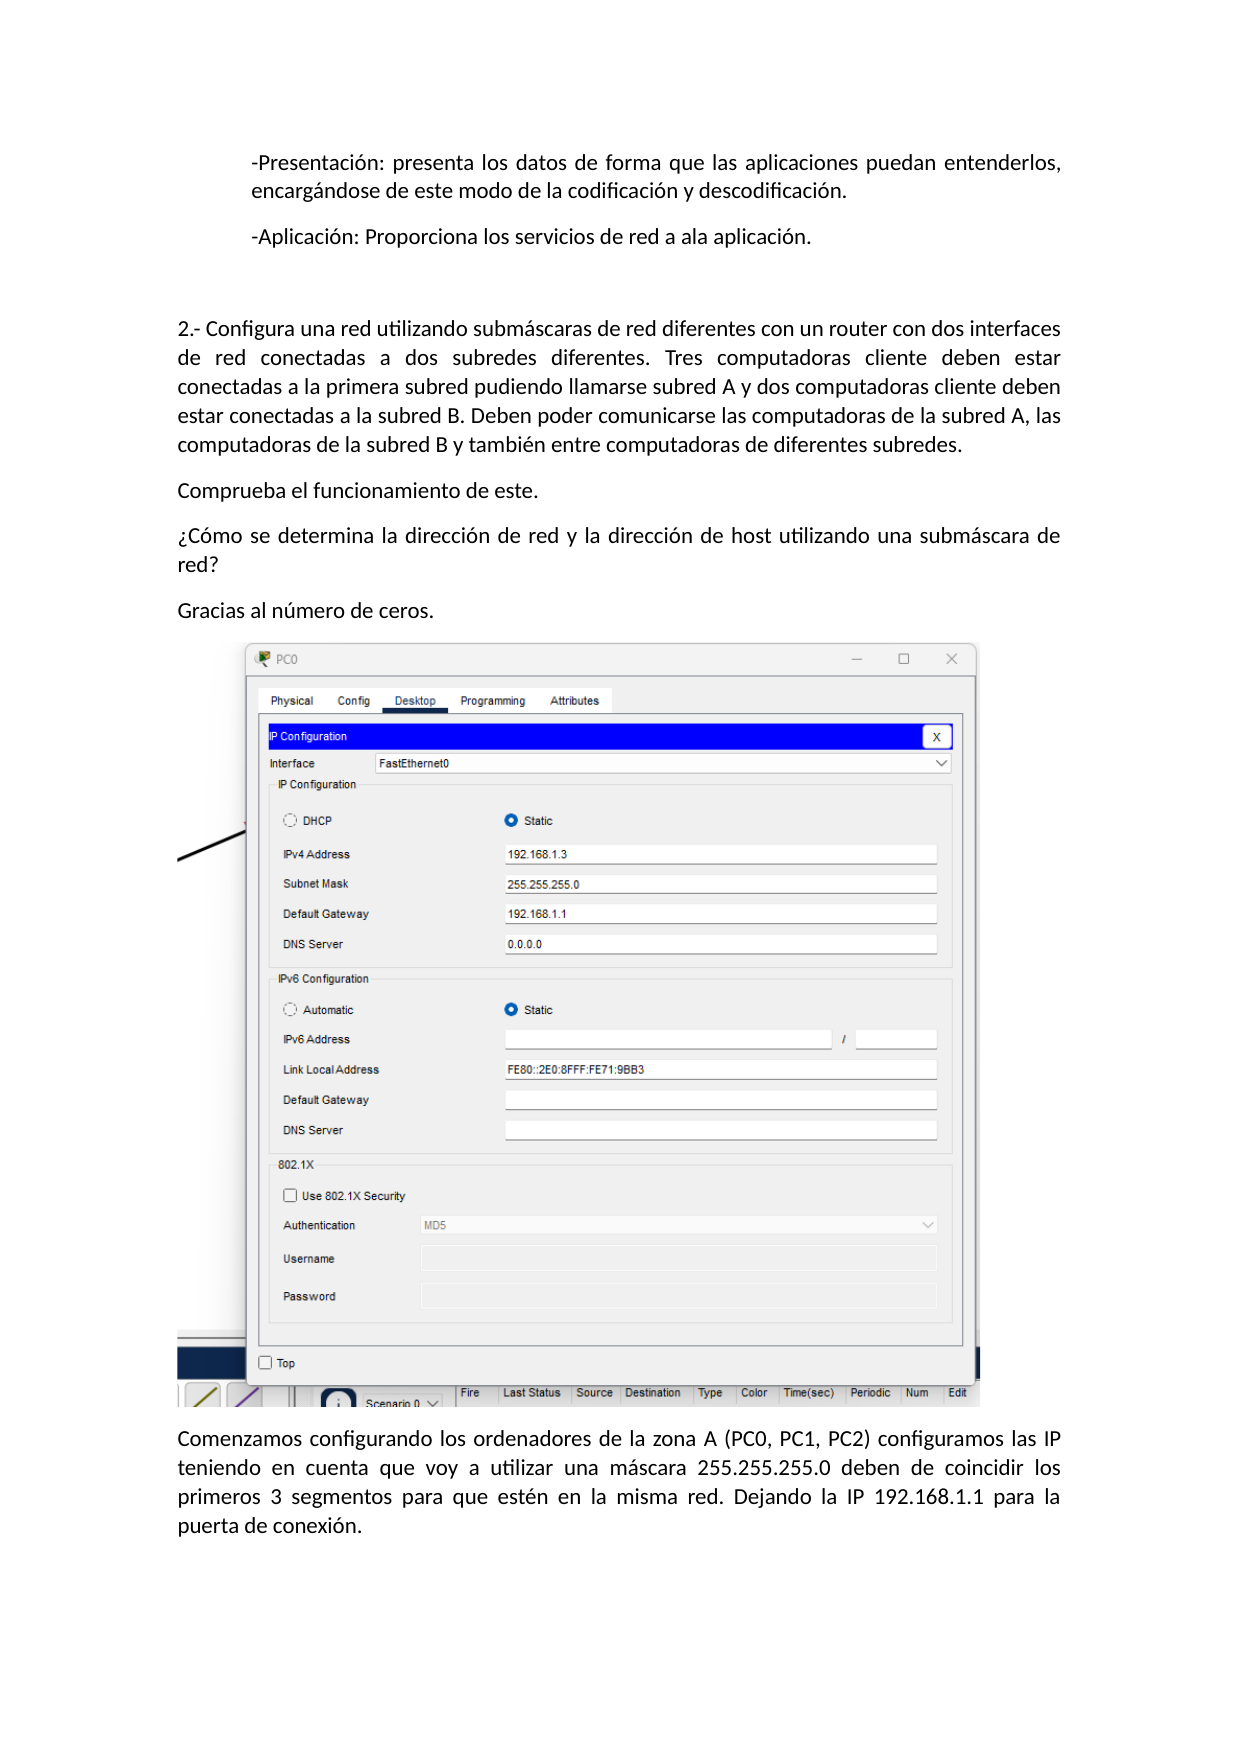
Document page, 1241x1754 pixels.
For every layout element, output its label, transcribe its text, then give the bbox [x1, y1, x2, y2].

text Comenzamos configurando los ordenadores de la zona A (PC0, PC1, PC2) configuramos las IP teniendo en cuenta que voy a utilizar una máscara 255.255.255.0 deben de coincidir los primeros 3 segmentos para que estén en la misma red. Dejando la IP 192.168.1.1 para la puerta de conexión. [177, 1424, 1063, 1539]
text -Presentación: presenta los datos de forma que las aplicaciones puedan entenderlos, encargándose de este modo de la codificación y descodificación. [251, 148, 1063, 205]
text -Aplicación: Proporciona los servicios de red a ala aplicación. [251, 222, 1063, 250]
text ¿Cómo se determina la dirección de red y la dirección de host utilizando una submáscara de red? [177, 522, 1063, 579]
text Gracias al número de ceros. [177, 596, 1063, 624]
text 2.- Configura una red utilizando submáscaras de red diferentes con un router con dos interfaces de red conectadas a dos subredes diferentes. Tres computadoras cliente deben estar conectadas a la primera subred pudiendo llamarse subred A y dos computadoras cliente deben estar conectadas a la subred B. Deben poder comunicarse las computadoras de la subred A, las computadoras de la subred B y también entre computadoras de diferentes subredes. [177, 314, 1063, 458]
text Comprueba el funcionamiento de este. [177, 476, 1063, 504]
